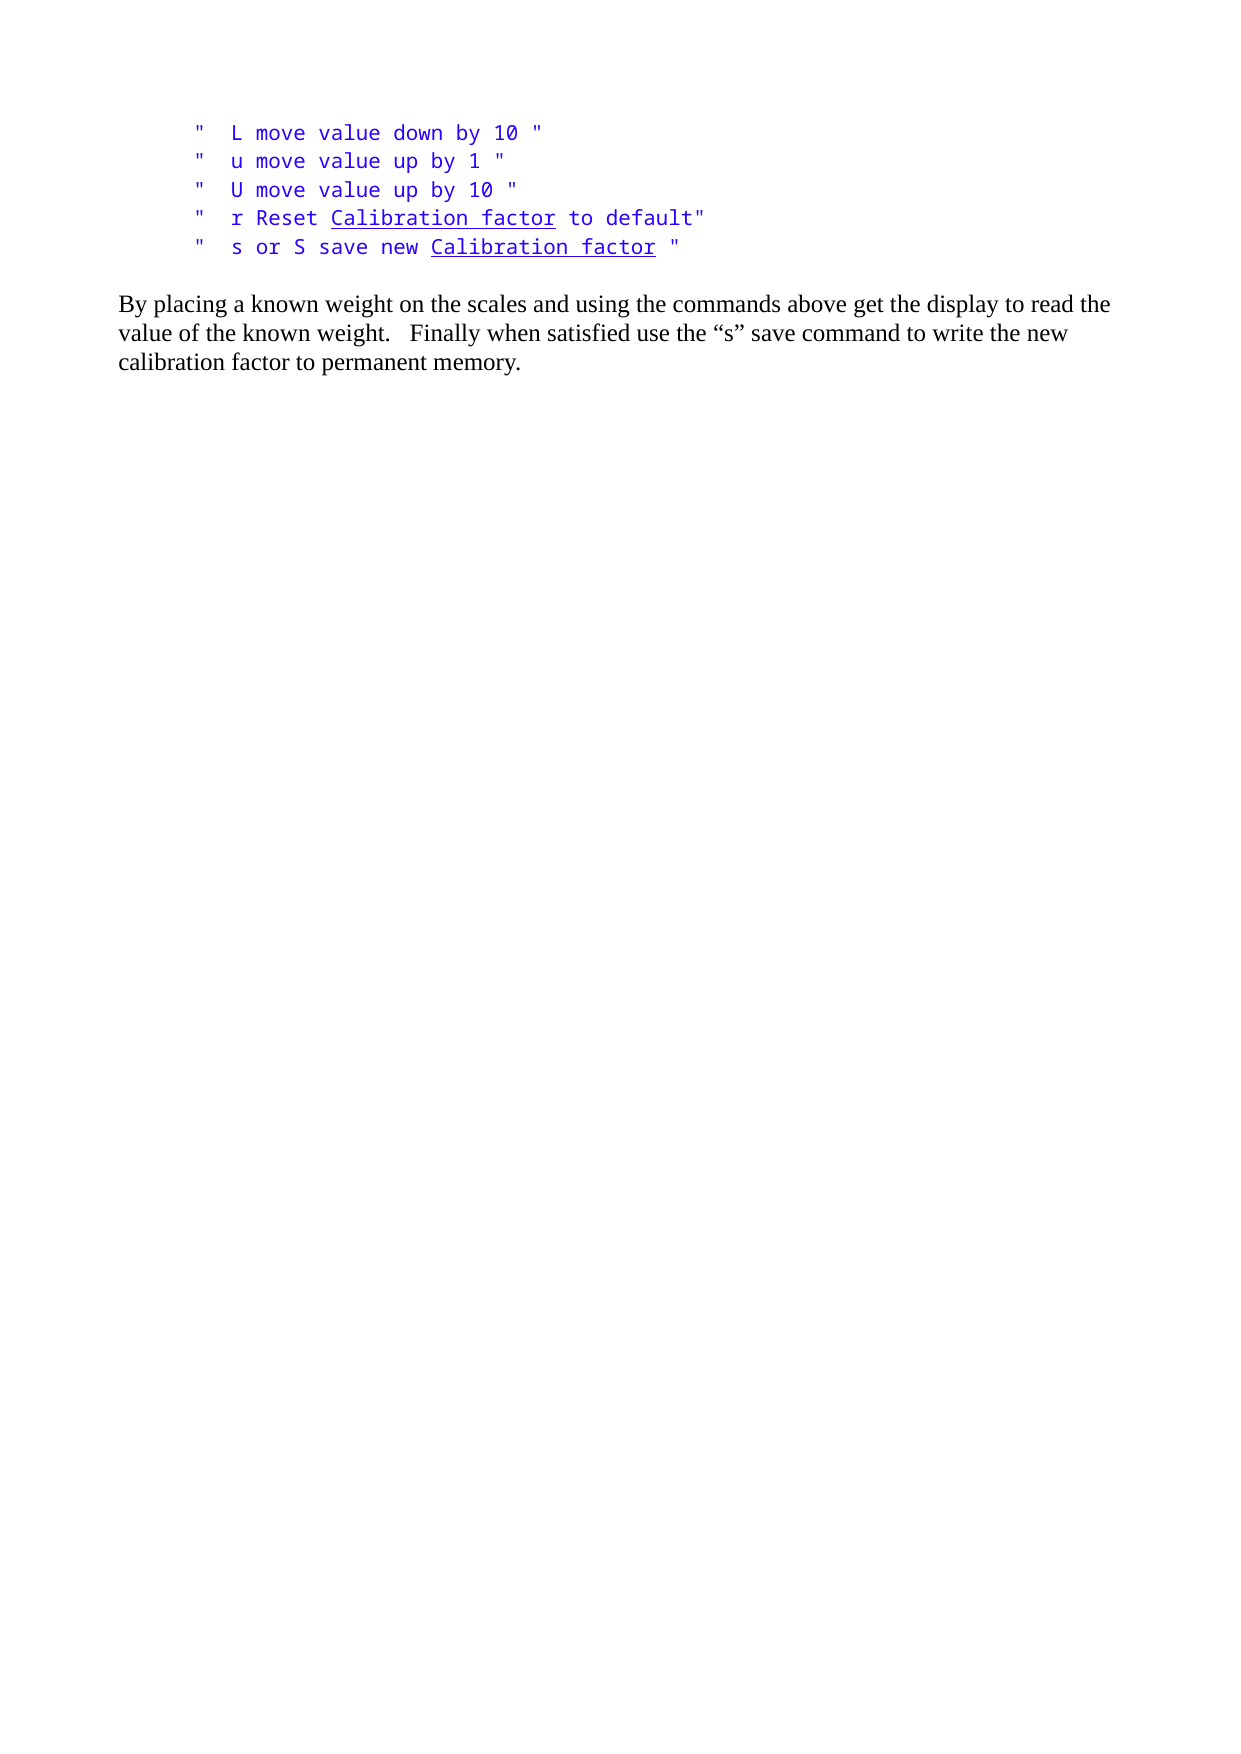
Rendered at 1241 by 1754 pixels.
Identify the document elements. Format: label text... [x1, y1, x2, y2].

text " u move value up by 1 " [118, 147, 1122, 175]
text " r Reset Calibration factor to default" [118, 203, 1122, 232]
text " U move value up by 10 " [118, 175, 1122, 203]
text " L move value down by 10 " [118, 118, 1122, 147]
text " s or S save new Calibration factor " [118, 232, 1122, 260]
text By placing a known weight on the scales and using the commands above get the display to read the value of the known weight. Finally when satisfied use the “s” save command to write the new calibration factor to permanent memory. [118, 289, 1122, 375]
